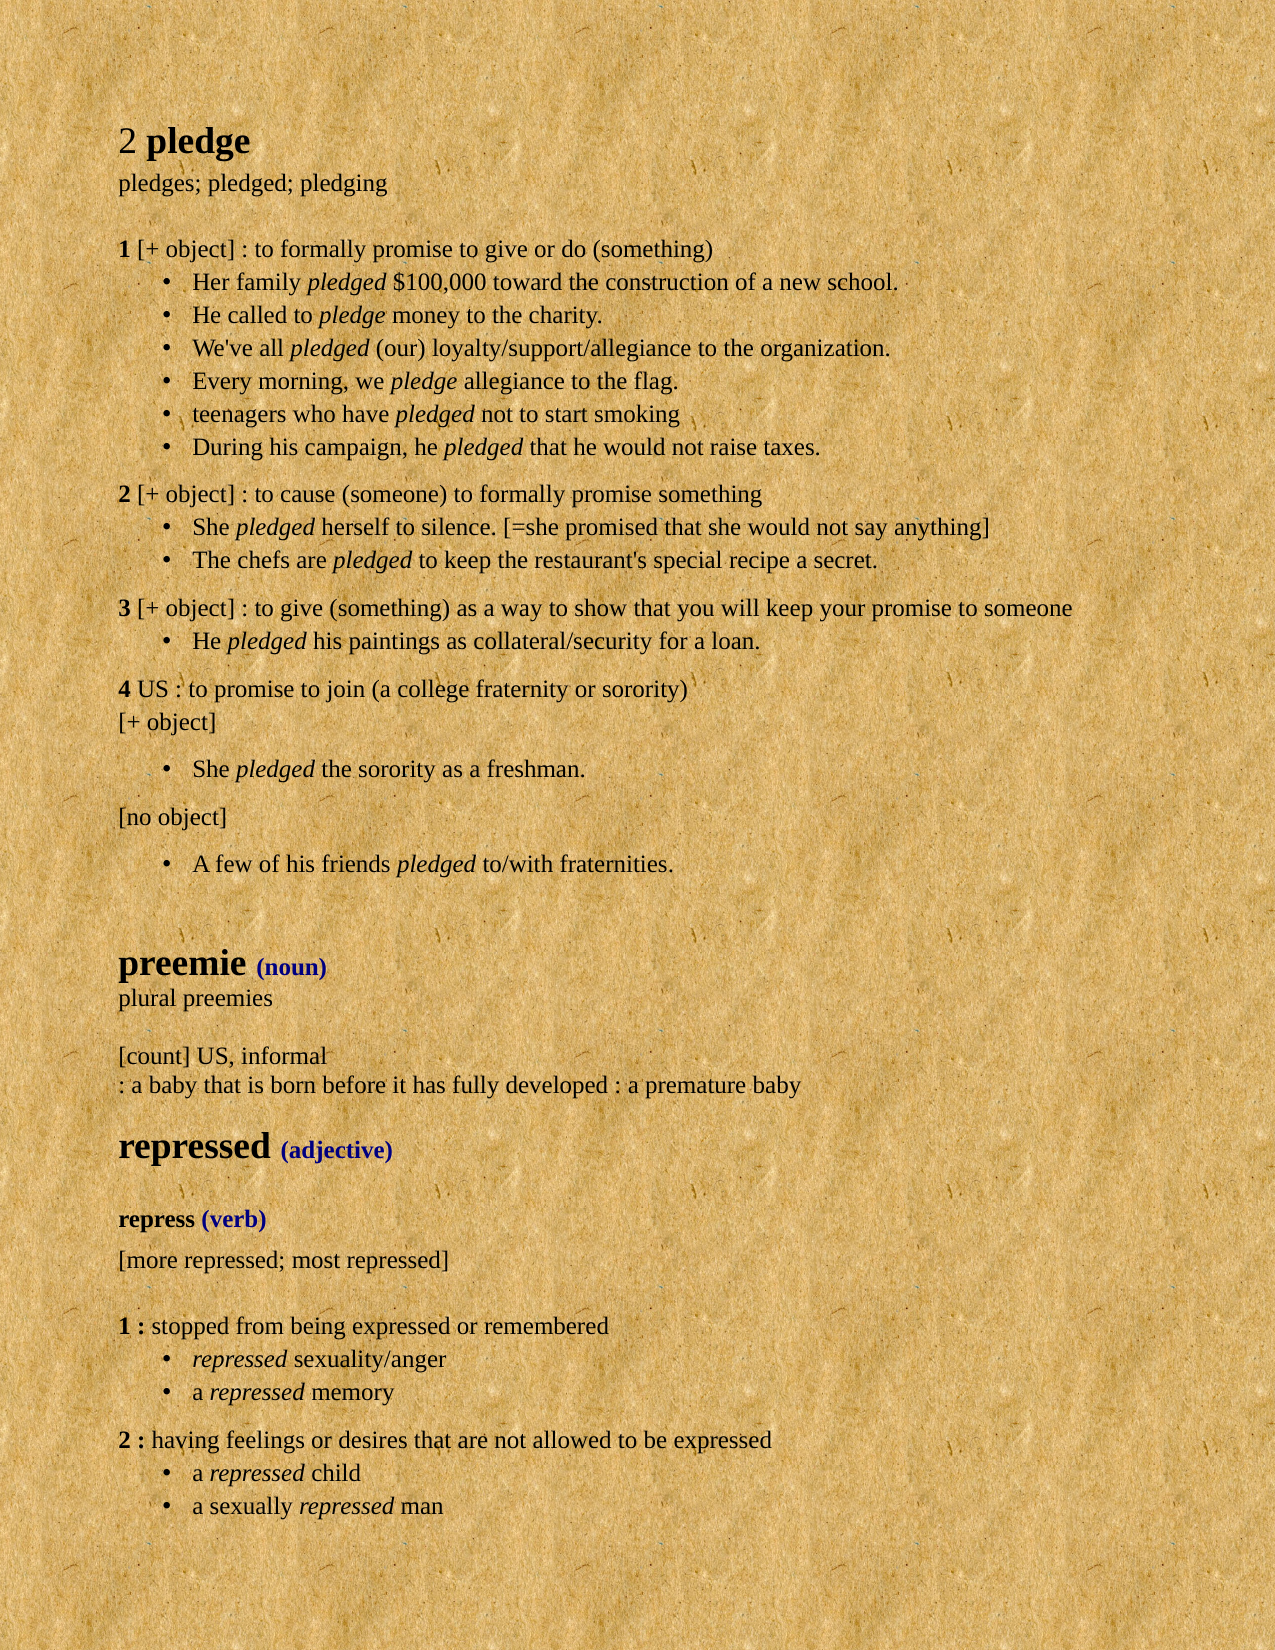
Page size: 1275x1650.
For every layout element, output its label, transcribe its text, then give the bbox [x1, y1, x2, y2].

list a sexually repressed man [162, 1491, 1157, 1520]
list repressed sexuality/anger [162, 1344, 1157, 1373]
text : a baby that is born before it has fully developed : a premature baby [118, 1070, 1157, 1098]
text 2 [+ object] : to cause (someone) to formally promise something [118, 479, 1157, 508]
list a repressed child [162, 1458, 1157, 1487]
text [more repressed; most repressed] [118, 1245, 1157, 1274]
list teenagers who have pledged not to start smoking [162, 399, 1157, 428]
text 1 : stopped from being expressed or remembered [118, 1311, 1157, 1340]
text [count] US, informal [118, 1041, 1157, 1070]
subtitle repressed (adjective) [118, 1123, 1157, 1167]
text 3 [+ object] : to give (something) as a way to show that you will keep your promise to someone [118, 593, 1157, 622]
text [no object] [118, 802, 1157, 831]
text 4 US : to promise to join (a college fraternity or sorority) [118, 674, 1157, 702]
list She pledged the sorority as a freshman. [162, 754, 1157, 783]
text 2 pledge [118, 118, 1157, 161]
list He called to pledge money to the charity. [162, 300, 1157, 328]
picture [0, 0, 1275, 1650]
list a repressed memory [162, 1377, 1157, 1406]
text pledges; pledged; pledging [118, 168, 1157, 196]
list We've all pledged (our) loyalty/support/allegiance to the organization. [162, 333, 1157, 362]
list The chefs are pledged to keep the restaurant's special recipe a secret. [162, 546, 1157, 574]
list She pledged herself to silence. [=she promised that she would not say anything] [162, 512, 1157, 541]
text 1 [+ object] : to formally promise to give or do (something) [118, 234, 1157, 262]
text plural preemies [118, 983, 1157, 1012]
subtitle repress (verb) [118, 1204, 1157, 1233]
text preemie (noun) [118, 940, 1157, 983]
list Her family pledged $100,000 toward the construction of a new school. [162, 267, 1157, 296]
text 2 : having feelings or desires that are not allowed to be expressed [118, 1425, 1157, 1454]
list During his campaign, he pledged that he would not raise taxes. [162, 432, 1157, 461]
text [+ object] [118, 707, 1157, 736]
list He pledged his paintings as collateral/security for a loan. [162, 626, 1157, 655]
list A few of his friends pledged to/with fraternities. [162, 849, 1157, 878]
list Every morning, we pledge allegiance to the flag. [162, 366, 1157, 394]
